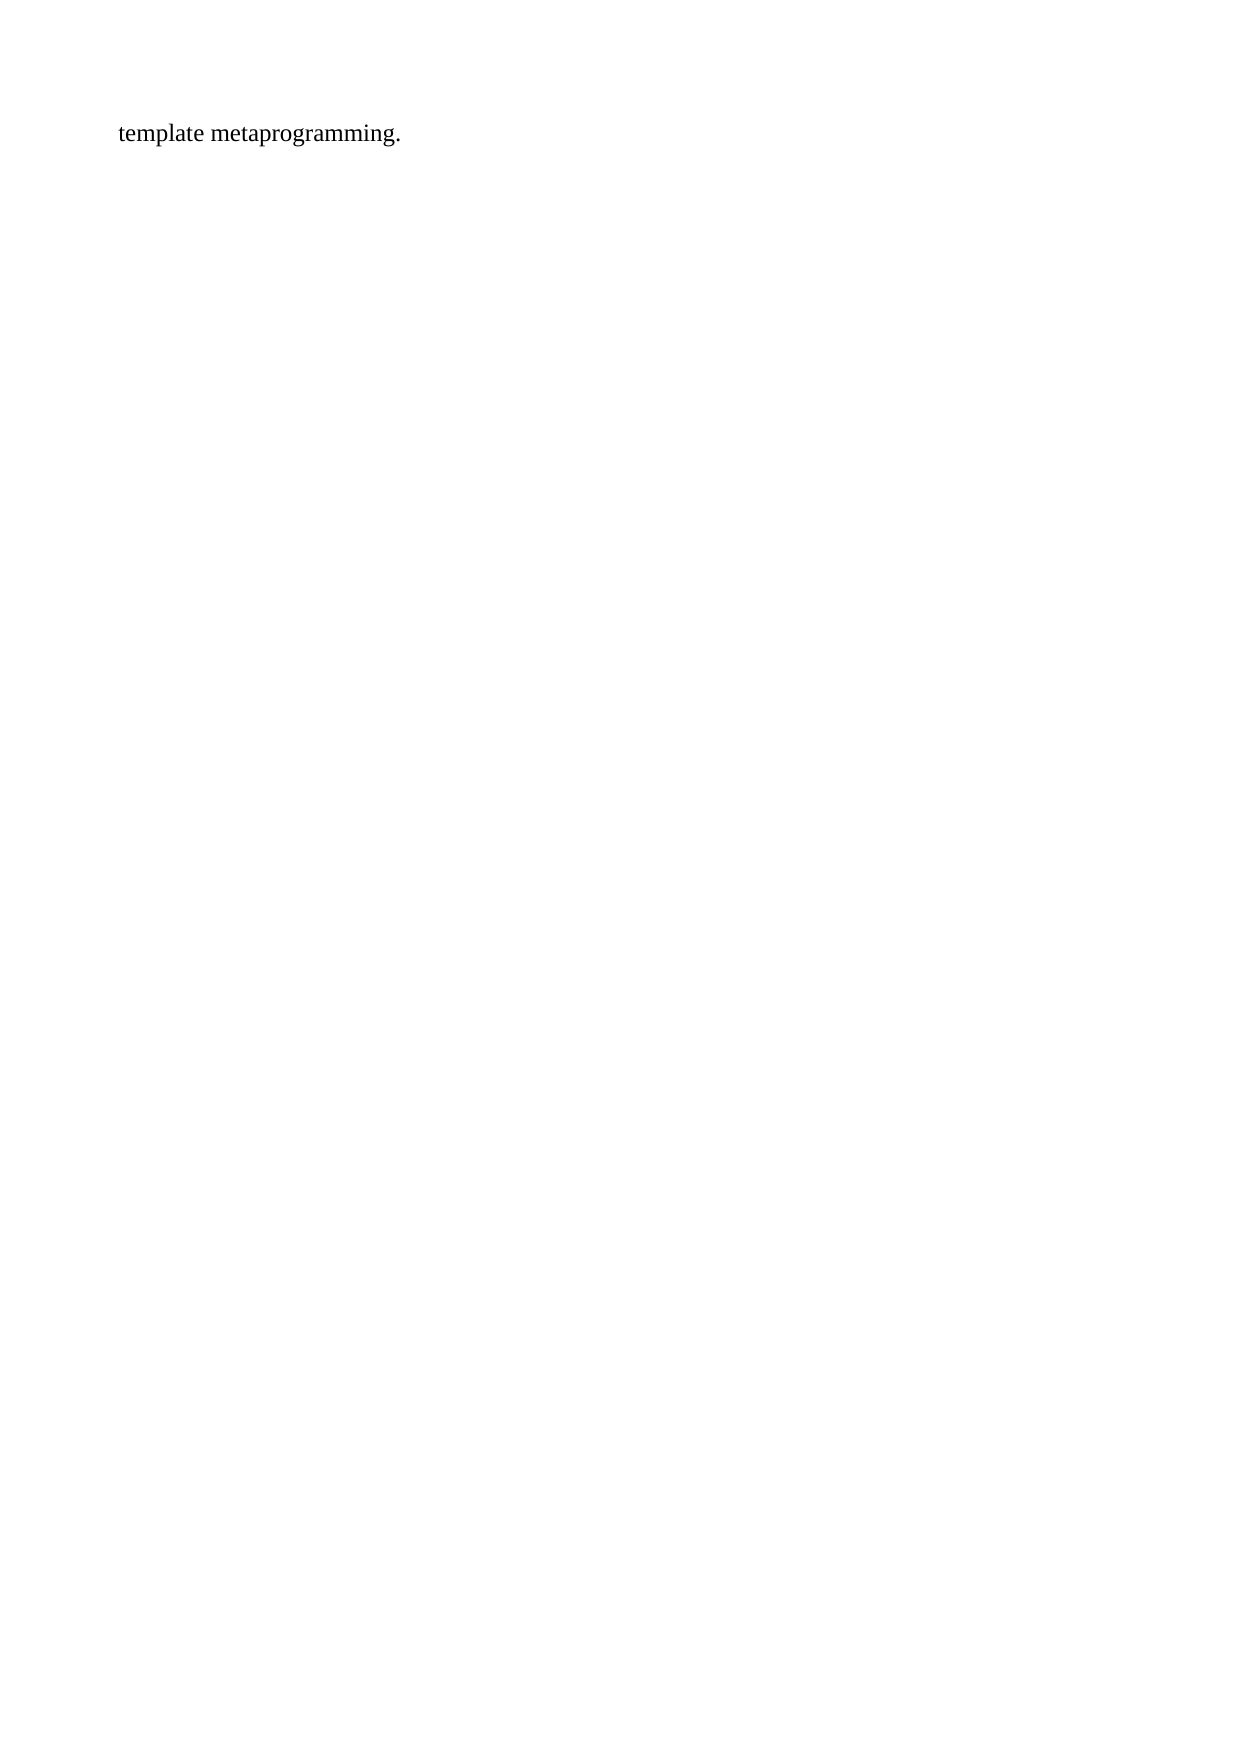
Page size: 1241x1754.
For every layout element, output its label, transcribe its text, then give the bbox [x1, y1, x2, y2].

text template metaprogramming. [118, 118, 1122, 147]
